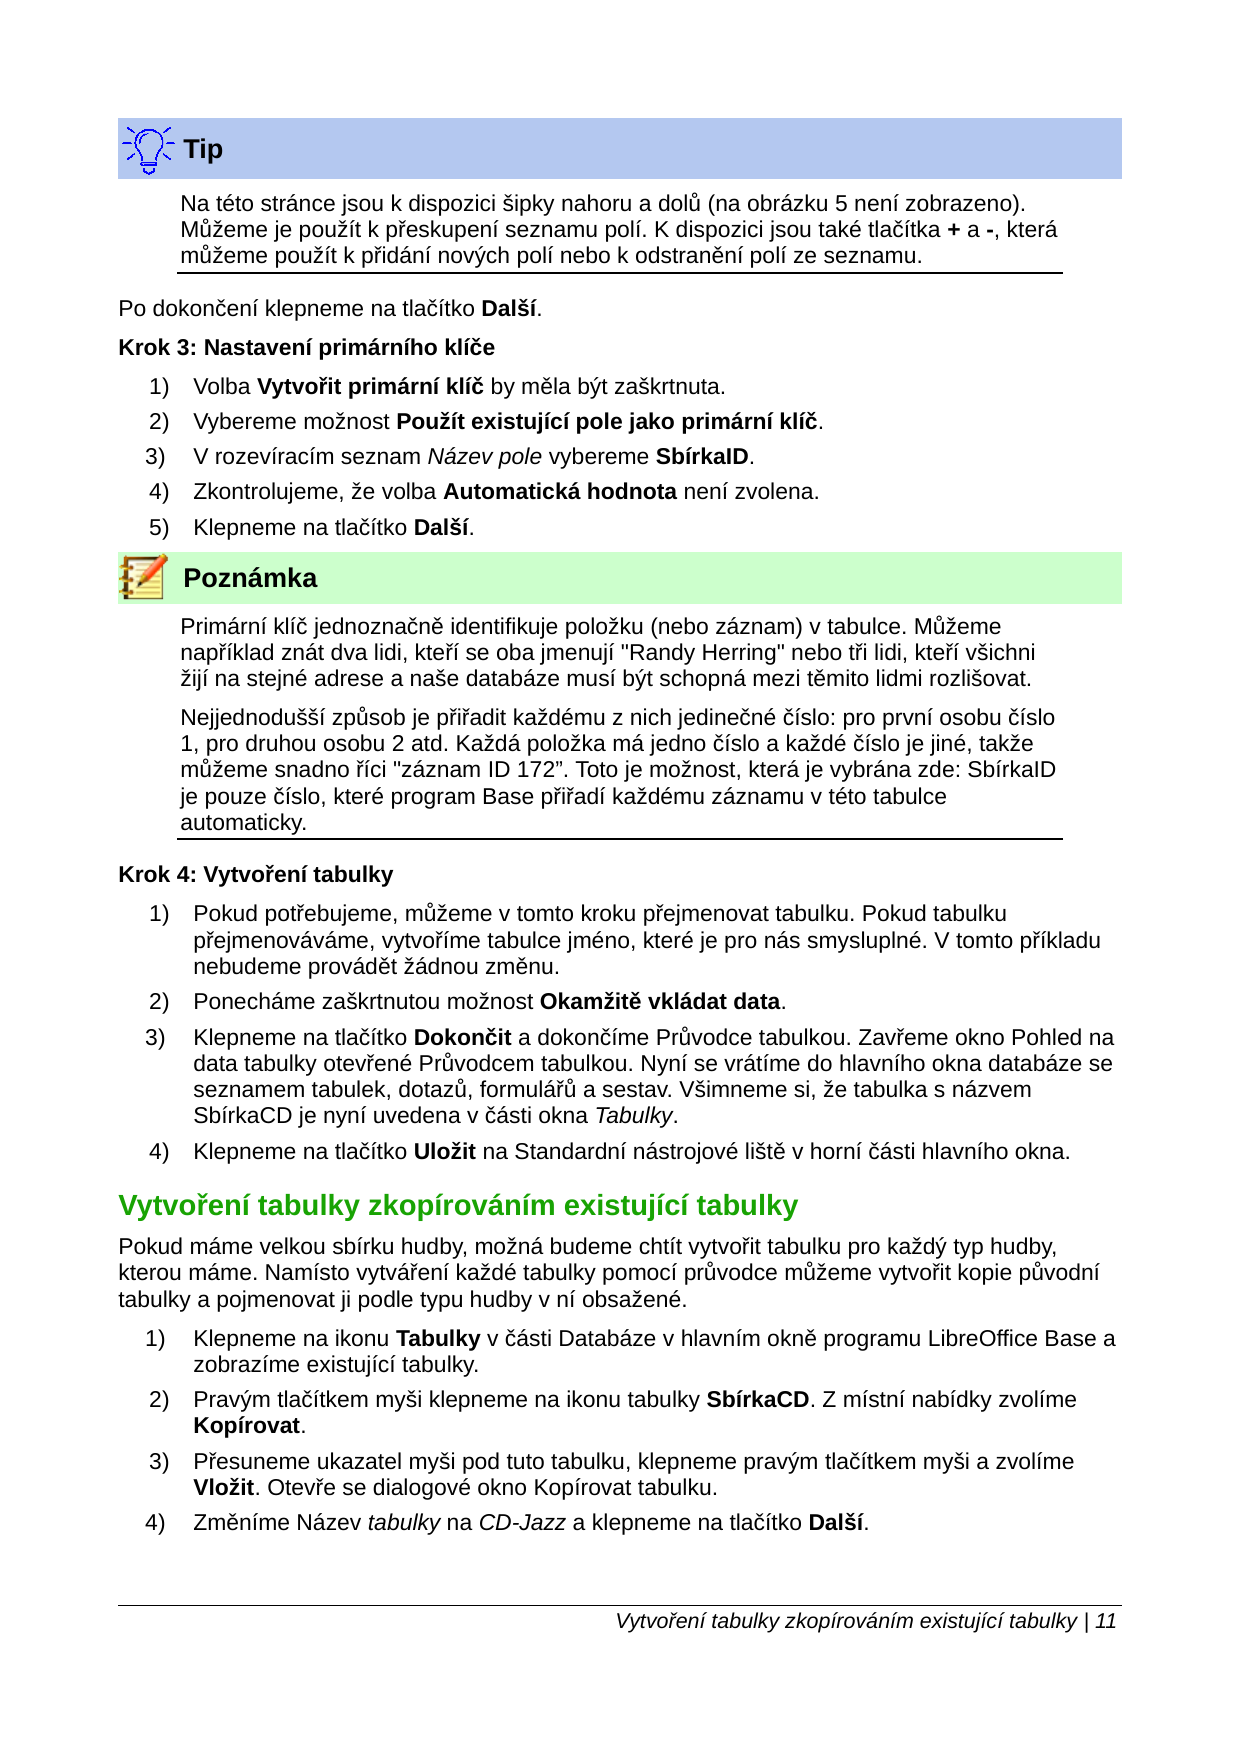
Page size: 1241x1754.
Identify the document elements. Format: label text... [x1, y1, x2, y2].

list Změníme Název tabulky na CD-Jazz a klepneme na tlačítko Další. [165, 1509, 1122, 1536]
subtitle Poznámka [118, 552, 1122, 604]
subtitle Tip [118, 118, 1122, 179]
text Pokud máme velkou sbírku hudby, možná budeme chtít vytvořit tabulku pro každý typ hudby, kterou máme. Namísto vytváření každé tabulky pomocí průvodce můžeme vytvořit kopie původní tabulky a pojmenovat ji podle typu hudby v ní obsažené. [118, 1233, 1122, 1312]
list Přesuneme ukazatel myši pod tuto tabulku, klepneme pravým tlačítkem myši a zvolíme Vložit. Otevře se dialogové okno Kopírovat tabulku. [169, 1448, 1122, 1500]
text Na této stránce jsou k dispozici šipky nahoru a dolů (na obrázku 5 není zobrazeno). Můžeme je použít k přeskupení seznamu polí. K dispozici jsou také tlačítka + a -, která můžeme použít k přidání nových polí nebo k odstranění polí ze seznamu. [177, 187, 1063, 272]
list Zkontrolujeme, že volba Automatická hodnota není zvolena. [169, 478, 1122, 505]
picture [119, 552, 170, 603]
list Klepneme na tlačítko Další. [169, 513, 1122, 540]
list Klepneme na ikonu Tabulky v části Databáze v hlavním okně programu LibreOffice Base a zobrazíme existující tabulky. [165, 1324, 1122, 1377]
list Klepneme na tlačítko Uložit na Standardní nástrojové liště v horní části hlavního okna. [169, 1138, 1122, 1164]
list Volba Vytvořit primární klíč by měla být zaškrtnuta. [169, 373, 1122, 399]
text Primární klíč jednoznačně identifikuje položku (nebo záznam) v tabulce. Můžeme například znát dva lidi, kteří se oba jmenují "Randy Herring" nebo tři lidi, kteří všichni žijí na stejné adrese a naše databáze musí být schopná mezi těmito lidmi rozlišovat. [177, 610, 1063, 692]
list V rozevíracím seznam Název pole vybereme SbírkaID. [165, 443, 1122, 469]
list Klepneme na tlačítko Dokončit a dokončíme Průvodce tabulkou. Zavřeme okno Pohled na data tabulky otevřené Průvodcem tabulkou. Nyní se vrátíme do hlavního okna databáze se seznamem tabulek, dotazů, formulářů a sestav. Všimneme si, že tabulka s názvem SbírkaCD je nyní uvedena v části okna Tabulky. [165, 1023, 1122, 1129]
text Nejjednodušší způsob je přiřadit každému z nich jedinečné číslo: pro první osobu číslo 1, pro druhou osobu 2 atd. Každá položka má jedno číslo a každé číslo je jiné, takže můžeme snadno říci "záznam ID 172”. Toto je možnost, která je vybrána zde: SbírkaID je pouze číslo, které program Base přiřadí každému záznamu v této tabulce automaticky. [177, 701, 1063, 838]
text Krok 4: Vytvoření tabulky [118, 861, 1122, 888]
list Pravým tlačítkem myši klepneme na ikonu tabulky SbírkaCD. Z místní nabídky zvolíme Kopírovat. [169, 1386, 1122, 1439]
text Krok 3: Nastavení primárního klíče [118, 334, 1122, 360]
text Po dokončení klepneme na tlačítko Další. [118, 295, 1122, 321]
list Pokud potřebujeme, můžeme v tomto kroku přejmenovat tabulku. Pokud tabulku přejmenováváme, vytvoříme tabulce jméno, které je pro nás smysluplné. V tomto příkladu nebudeme provádět žádnou změnu. [169, 900, 1122, 979]
list Ponecháme zaškrtnutou možnost Okamžitě vkládat data. [169, 988, 1122, 1014]
list Vybereme možnost Použít existující pole jako primární klíč. [169, 408, 1122, 434]
picture [119, 119, 179, 179]
subtitle Vytvoření tabulky zkopírováním existující tabulky [118, 1188, 1122, 1221]
